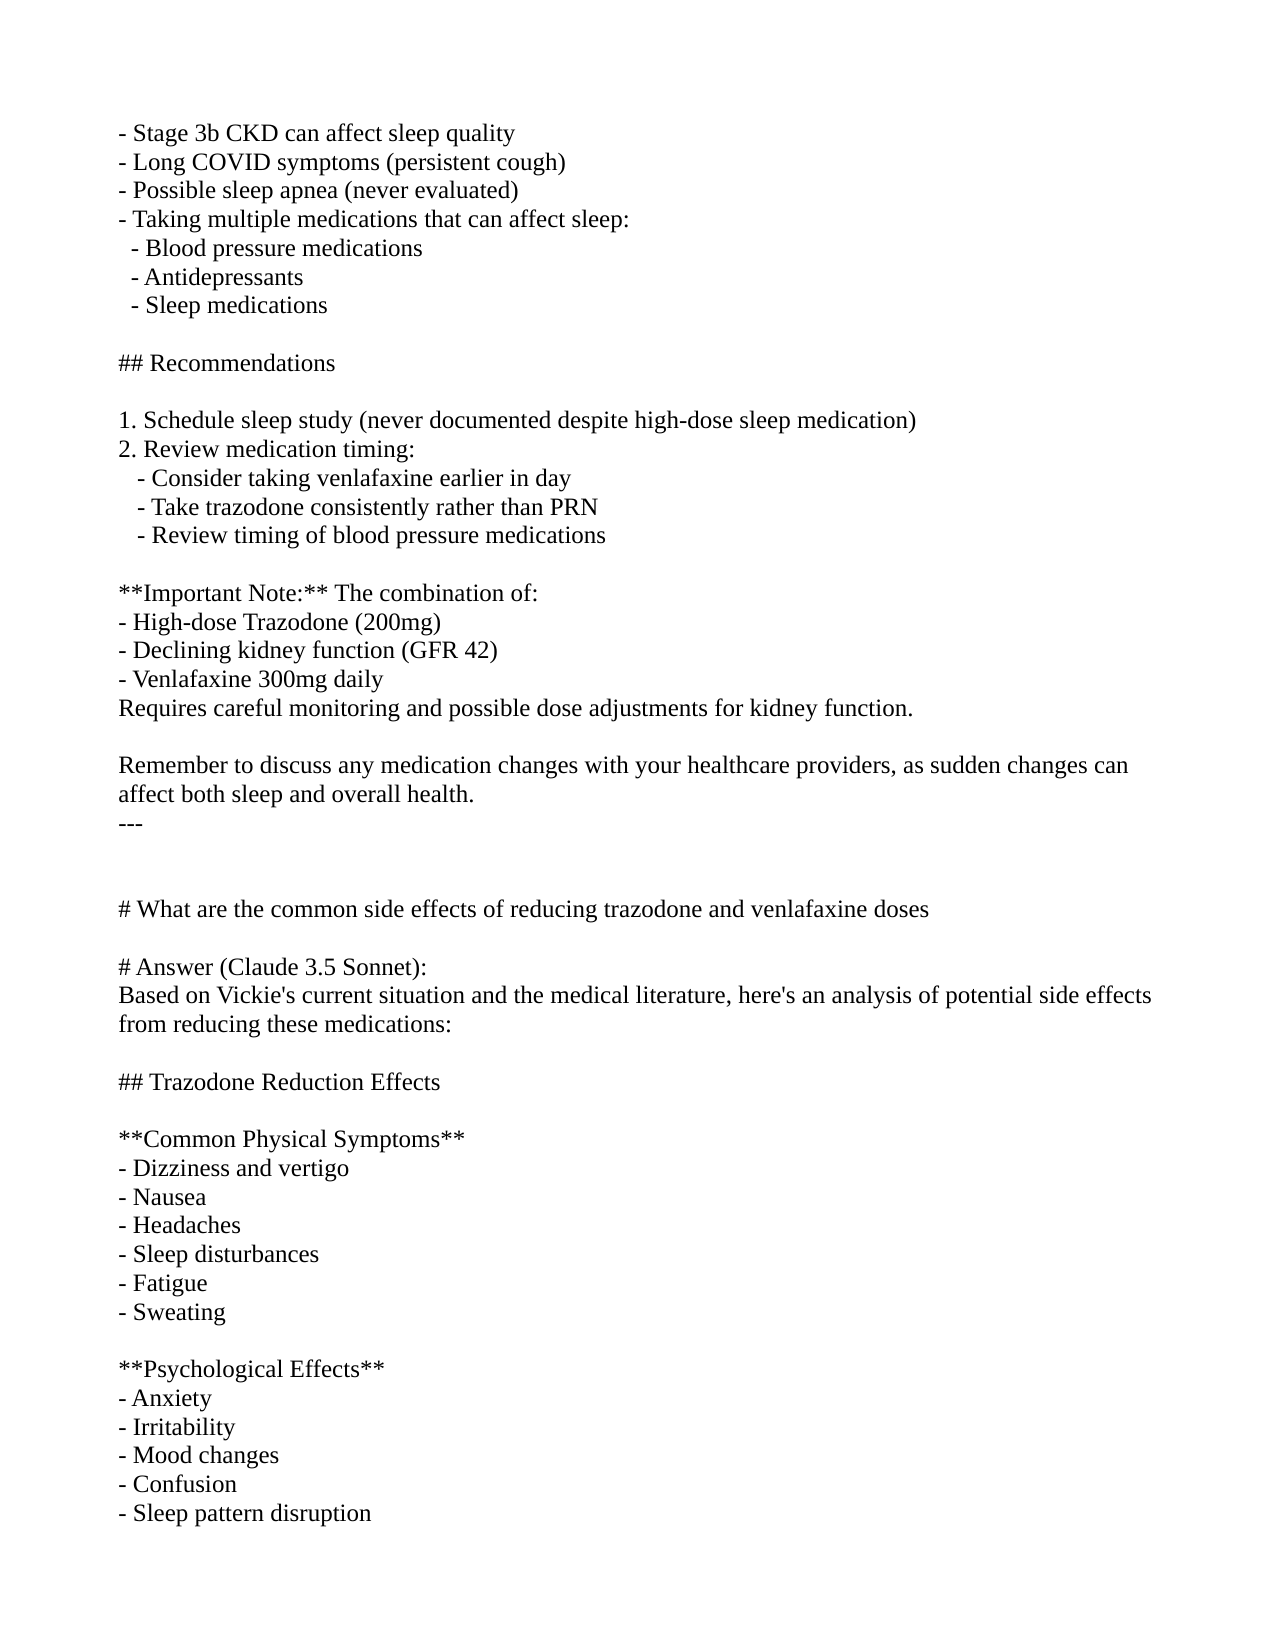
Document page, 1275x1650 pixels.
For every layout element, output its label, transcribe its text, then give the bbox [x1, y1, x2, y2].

text - Sleep medications [118, 291, 1157, 319]
text - Sweating [118, 1297, 1157, 1326]
text - Sleep disturbances [118, 1239, 1157, 1268]
text - Headaches [118, 1211, 1157, 1239]
text - Stage 3b CKD can affect sleep quality [118, 118, 1157, 147]
text - Confusion [118, 1469, 1157, 1498]
text - Dizziness and vertigo [118, 1153, 1157, 1182]
text Based on Vickie's current situation and the medical literature, here's an analysis of potential side effects from reducing these medications: [118, 981, 1157, 1038]
text 2. Review medication timing: [118, 434, 1157, 463]
text ## Recommendations [118, 348, 1157, 377]
text ## Trazodone Reduction Effects [118, 1067, 1157, 1096]
text - Irritability [118, 1412, 1157, 1441]
text - Blood pressure medications [118, 233, 1157, 262]
text - Venlafaxine 300mg daily [118, 664, 1157, 693]
text - Take trazodone consistently rather than PRN [118, 492, 1157, 521]
text **Important Note:** The combination of: [118, 578, 1157, 607]
text 1. Schedule sleep study (never documented despite high-dose sleep medication) [118, 406, 1157, 434]
text Remember to discuss any medication changes with your healthcare providers, as sudden changes can affect both sleep and overall health. [118, 751, 1157, 808]
text - Taking multiple medications that can affect sleep: [118, 204, 1157, 233]
text - High-dose Trazodone (200mg) [118, 607, 1157, 636]
text - Anxiety [118, 1383, 1157, 1412]
text - Consider taking venlafaxine earlier in day [118, 463, 1157, 492]
text # What are the common side effects of reducing trazodone and venlafaxine doses [118, 894, 1157, 923]
text - Mood changes [118, 1441, 1157, 1469]
text - Possible sleep apnea (never evaluated) [118, 176, 1157, 204]
text **Psychological Effects** [118, 1354, 1157, 1383]
text - Review timing of blood pressure medications [118, 521, 1157, 549]
text - Long COVID symptoms (persistent cough) [118, 147, 1157, 176]
text - Fatigue [118, 1268, 1157, 1297]
text --- [118, 808, 1157, 837]
text - Declining kidney function (GFR 42) [118, 636, 1157, 664]
text Requires careful monitoring and possible dose adjustments for kidney function. [118, 693, 1157, 722]
text **Common Physical Symptoms** [118, 1124, 1157, 1153]
text # Answer (Claude 3.5 Sonnet): [118, 952, 1157, 981]
text - Sleep pattern disruption [118, 1498, 1157, 1527]
text - Nausea [118, 1182, 1157, 1211]
text - Antidepressants [118, 262, 1157, 291]
